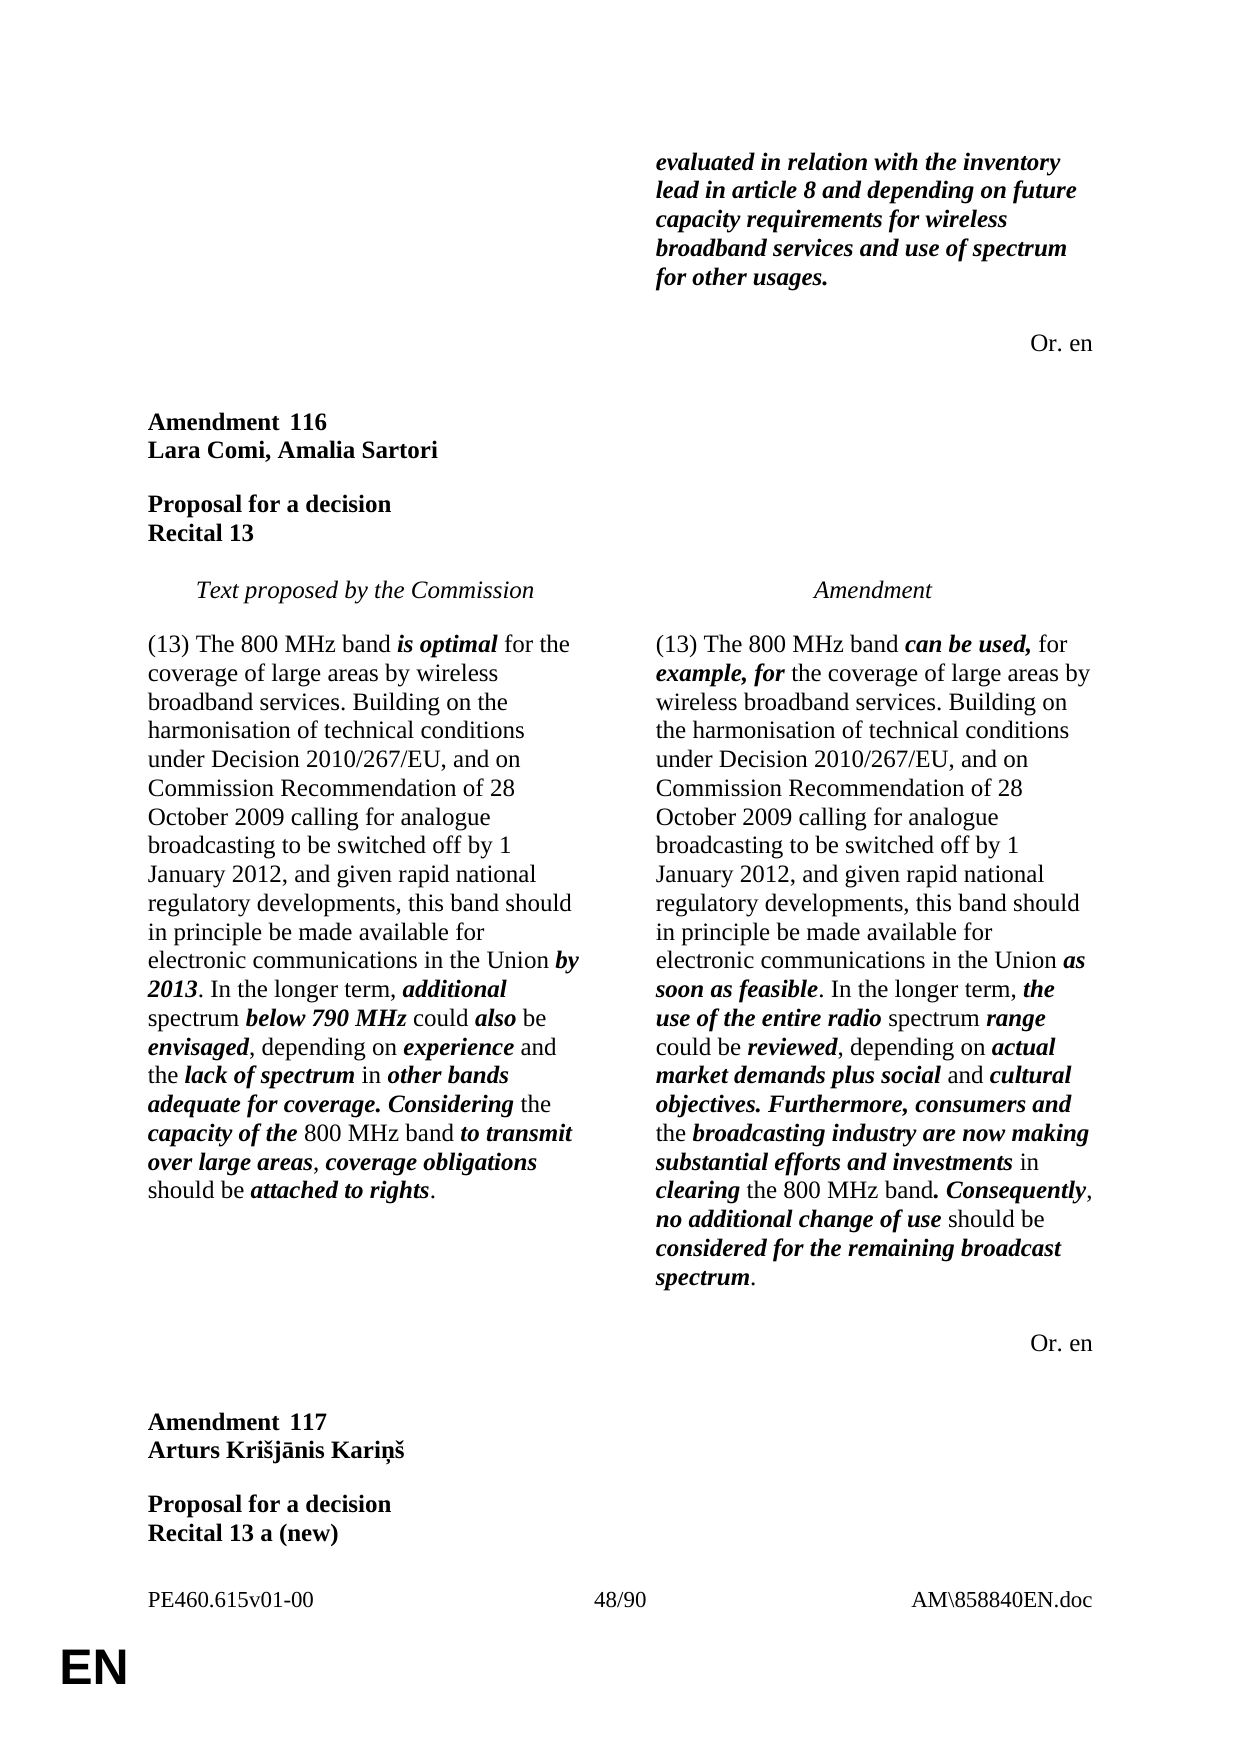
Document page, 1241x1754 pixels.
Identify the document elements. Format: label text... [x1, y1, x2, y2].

text <DocAmend>Proposal for a decision</DocAmend> [148, 1489, 1093, 1518]
table_cell [112, 147, 620, 303]
table_cell (13) The 800 MHz band can be used, for example, for the coverage of large areas by wireless broadband services. Building on the harmonisation of technical conditions under Decision 2010/267/EU, and on Commission Recommendation of 28 October 2009 calling for analogue broadcasting to be switched off by 1 January 2012, and given rapid national regulatory developments, this band should in principle be made available for electronic communications in the Union as soon as feasible. In the longer term, the use of the entire radio spectrum range could be reviewed, depending on actual market demands plus social and cultural objectives. Furthermore, consumers and the broadcasting industry are now making substantial efforts and investments in clearing the 800 MHz band. Consequently, no additional change of use should be considered for the remaining broadcast spectrum. [620, 629, 1128, 1303]
table_cell Amendment [620, 576, 1128, 629]
table_cell evaluated in relation with the inventory lead in article 8 and depending on future capacity requirements for wireless broadband services and use of spectrum for other usages. [620, 147, 1128, 303]
table_cell (13) The 800 MHz band is optimal for the coverage of large areas by wireless broadband services. Building on the harmonisation of technical conditions under Decision 2010/267/EU, and on Commission Recommendation of 28 October 2009 calling for analogue broadcasting to be switched off by 1 January 2012, and given rapid national regulatory developments, this band should in principle be made available for electronic communications in the Union by 2013. In the longer term, additional spectrum below 790 MHz could also be envisaged, depending on experience and the lack of spectrum in other bands adequate for coverage. Considering the capacity of the 800 MHz band to transmit over large areas, coverage obligations should be attached to rights. [112, 629, 620, 1303]
text <Article>Recital 13 </Article> [148, 518, 1093, 547]
text <Amend>Amendment <NumAm>116</NumAm> [148, 407, 1093, 436]
text Or. <Original>{EN}en</Original> [148, 328, 1093, 357]
text <Members>Arturs Krišjānis Kariņš</Members> [148, 1436, 1093, 1464]
table_cell Text proposed by the Commission [112, 576, 620, 629]
text <Members>Lara Comi, Amalia Sartori</Members> [148, 436, 1093, 464]
text <Amend>Amendment <NumAm>117</NumAm> [148, 1407, 1093, 1436]
text <DocAmend>Proposal for a decision</DocAmend> [148, 489, 1093, 518]
text Or. <Original>{EN}en</Original> [148, 1328, 1093, 1357]
text <Article>Recital 13 a (new) </Article> [148, 1518, 1093, 1547]
table_header [112, 547, 1128, 576]
